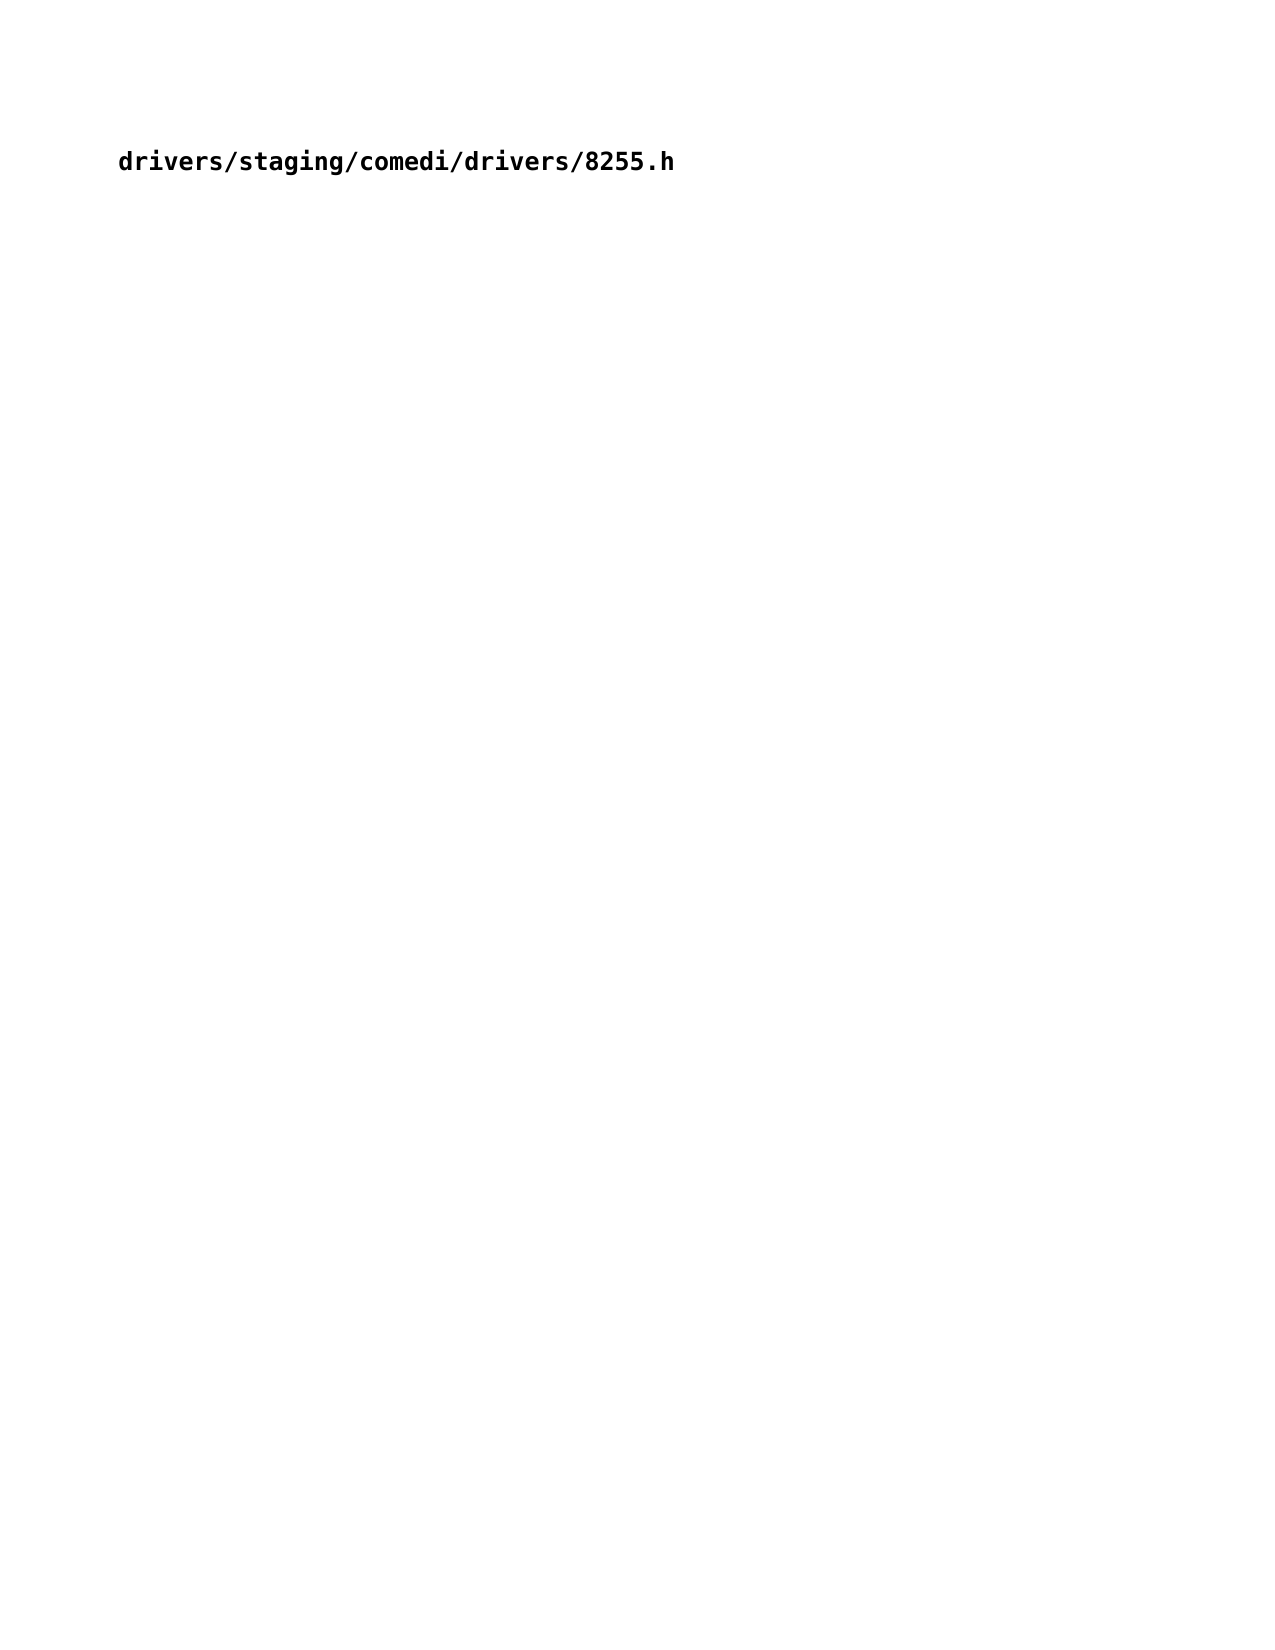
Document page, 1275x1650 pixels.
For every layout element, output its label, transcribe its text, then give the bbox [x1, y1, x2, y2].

text drivers/staging/comedi/drivers/8255.h [118, 147, 1157, 176]
